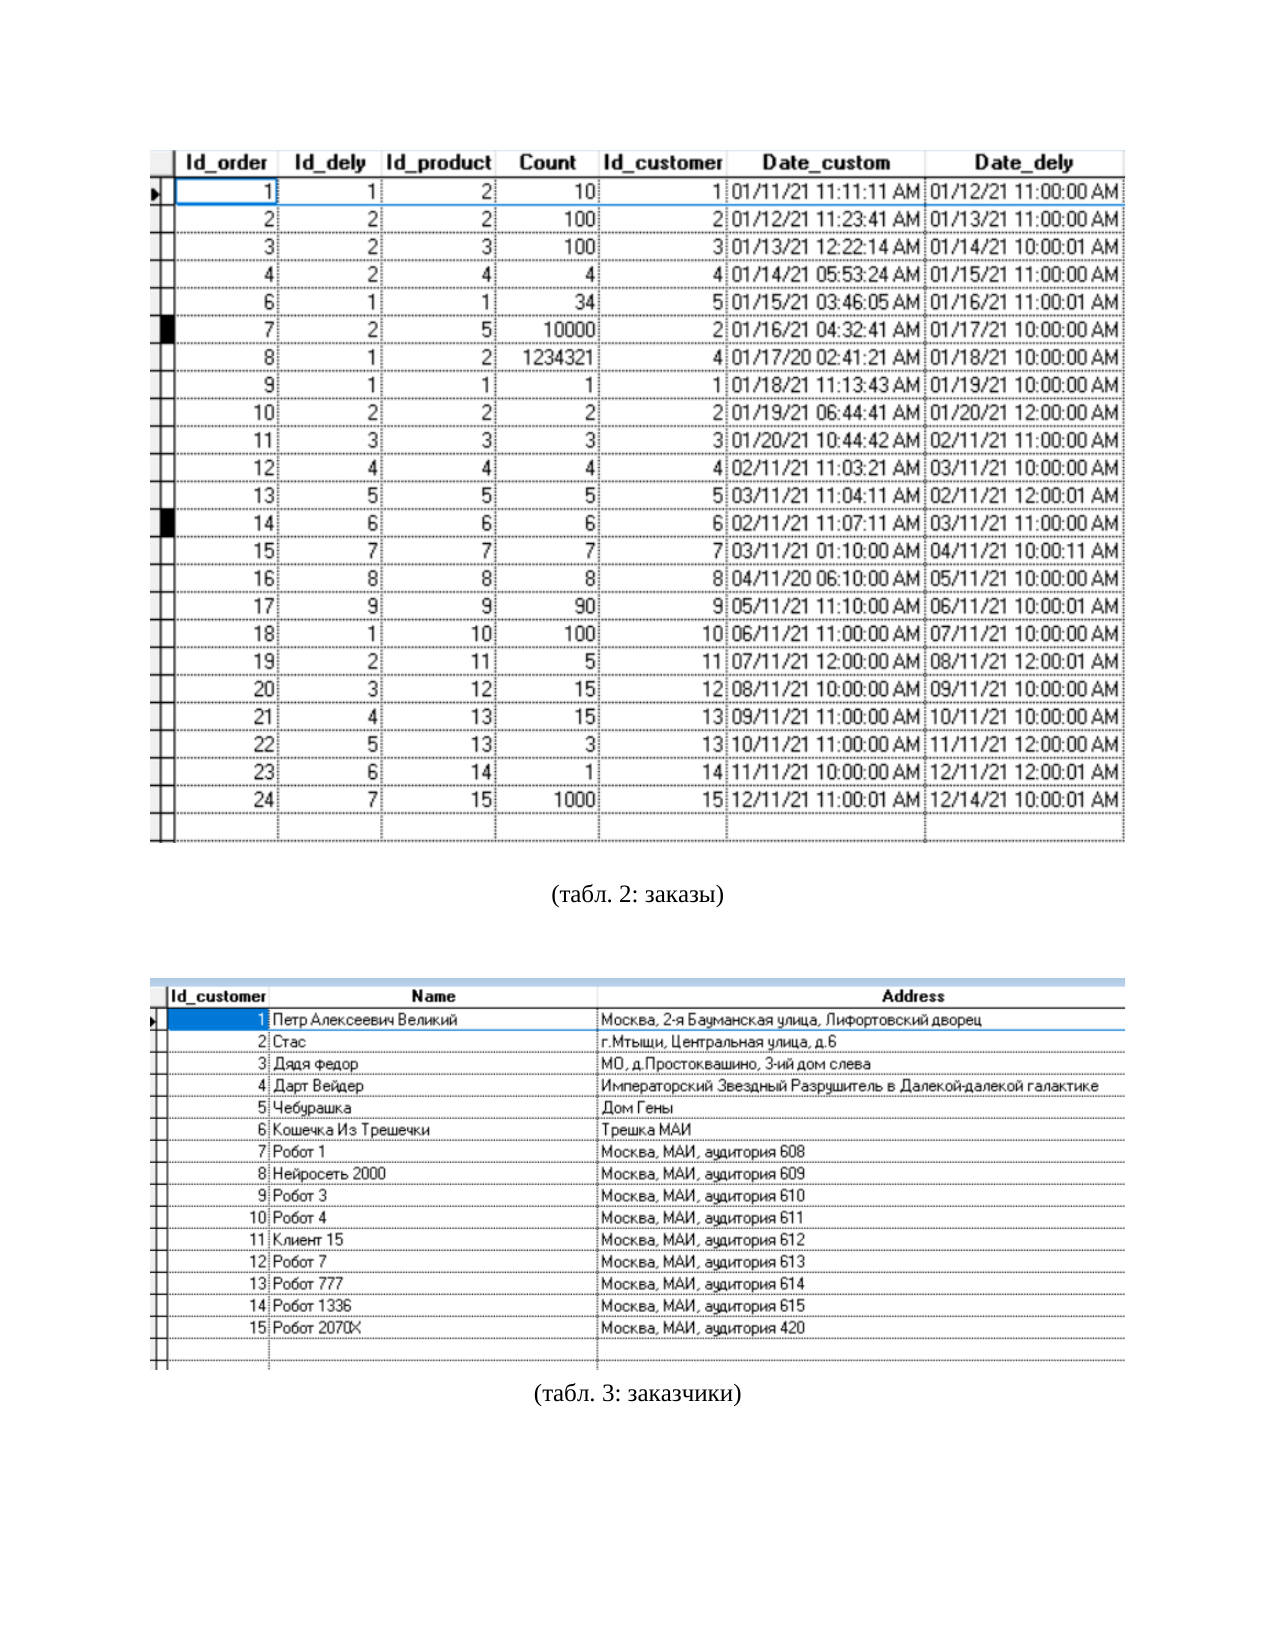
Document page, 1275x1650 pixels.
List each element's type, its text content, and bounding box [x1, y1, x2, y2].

text (табл. 2: заказы) [150, 879, 1125, 908]
picture [150, 150, 1125, 843]
picture [150, 978, 1125, 1370]
text (табл. 3: заказчики) [150, 1370, 1125, 1407]
